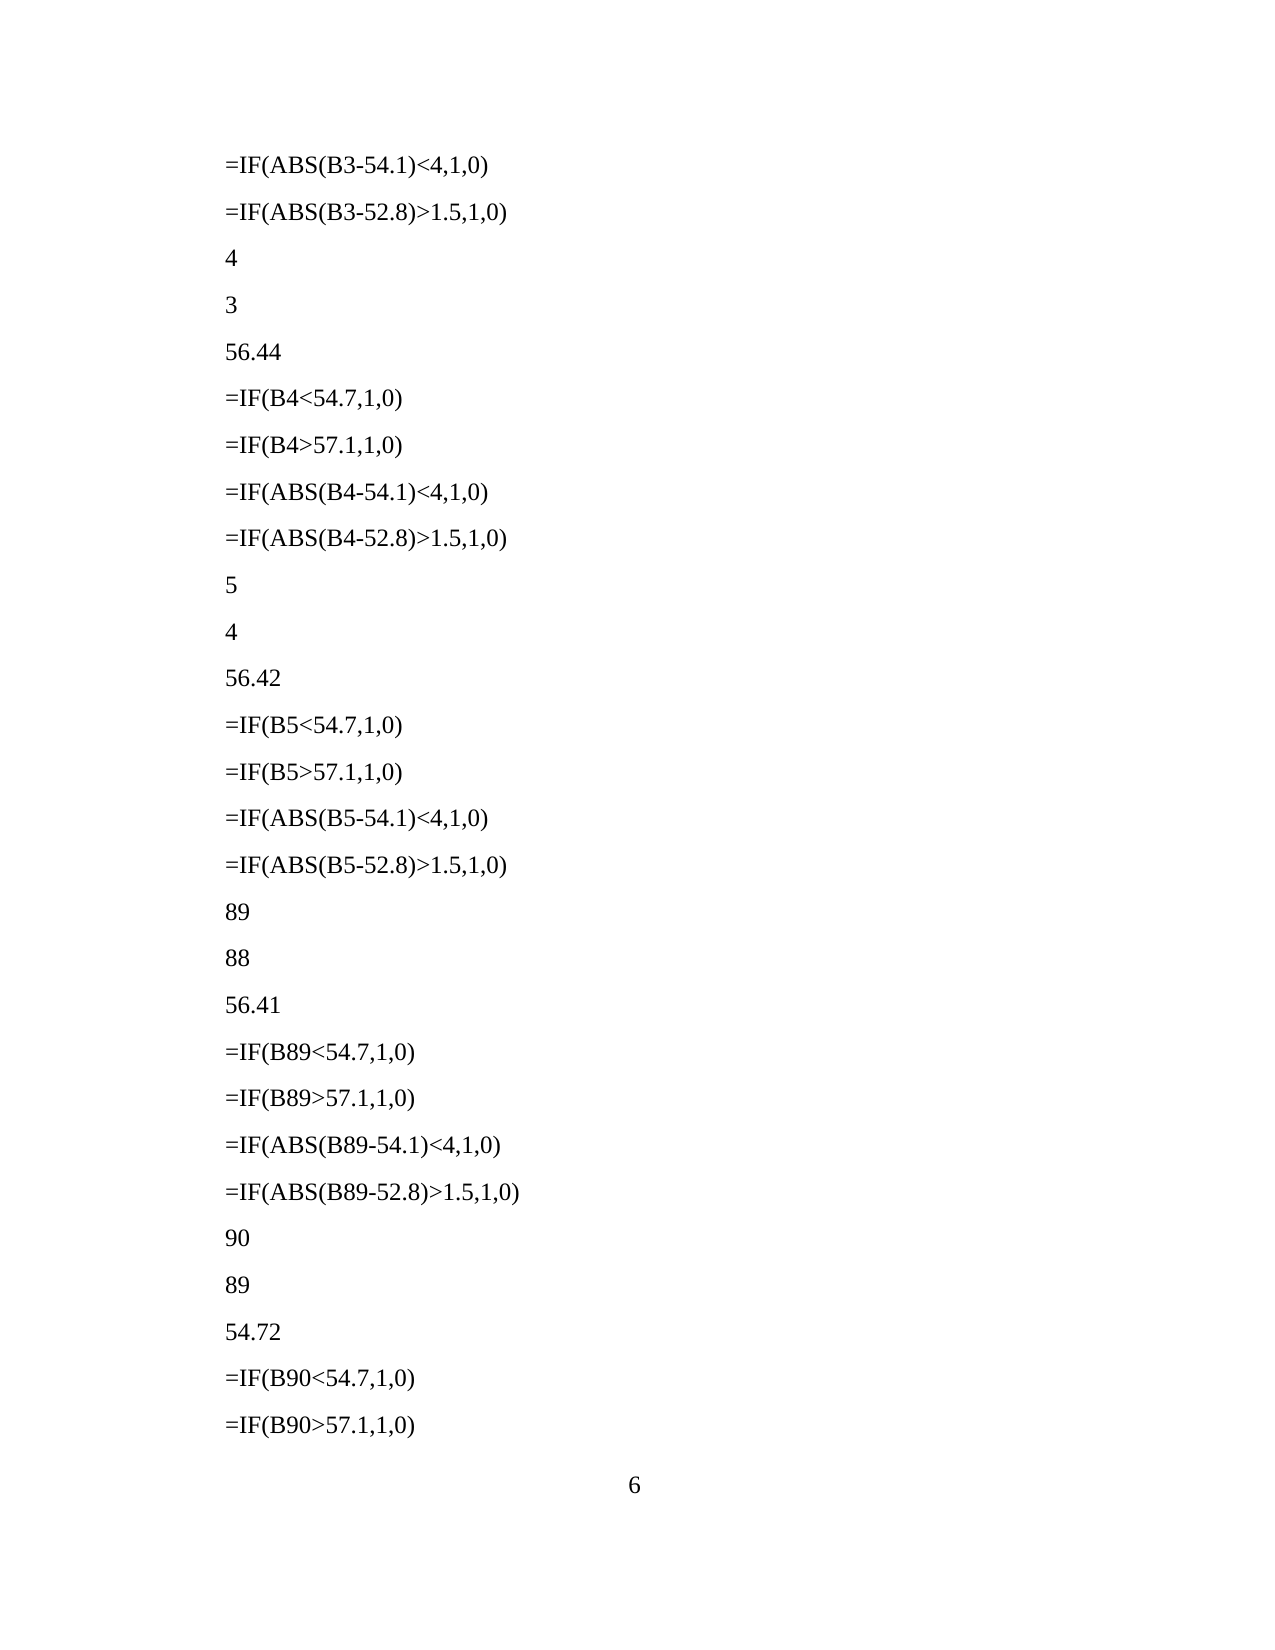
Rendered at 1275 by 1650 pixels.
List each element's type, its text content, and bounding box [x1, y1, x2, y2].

list =IF(ABS(B89-52.8)>1.5,1,0) [187, 1177, 1125, 1205]
list =IF(ABS(B5-52.8)>1.5,1,0) [187, 850, 1125, 879]
list 56.41 [187, 990, 1125, 1019]
list =IF(B5>57.1,1,0) [187, 757, 1125, 785]
list =IF(B90<54.7,1,0) [187, 1363, 1125, 1392]
list 4 [187, 243, 1125, 272]
list 89 [187, 1270, 1125, 1299]
list 54.72 [187, 1317, 1125, 1345]
list =IF(ABS(B3-52.8)>1.5,1,0) [187, 197, 1125, 225]
list 88 [187, 943, 1125, 972]
list =IF(B89>57.1,1,0) [187, 1083, 1125, 1112]
list =IF(ABS(B4-54.1)<4,1,0) [187, 477, 1125, 505]
list 4 [187, 617, 1125, 645]
list 89 [187, 897, 1125, 925]
list =IF(B4>57.1,1,0) [187, 430, 1125, 459]
list 90 [187, 1223, 1125, 1252]
list 3 [187, 290, 1125, 319]
list =IF(ABS(B5-54.1)<4,1,0) [187, 803, 1125, 832]
list =IF(B5<54.7,1,0) [187, 710, 1125, 739]
list =IF(B89<54.7,1,0) [187, 1037, 1125, 1065]
list =IF(ABS(B4-52.8)>1.5,1,0) [187, 523, 1125, 552]
list 5 [187, 570, 1125, 599]
list 56.42 [187, 663, 1125, 692]
list =IF(ABS(B89-54.1)<4,1,0) [187, 1130, 1125, 1159]
list =IF(B4<54.7,1,0) [187, 383, 1125, 412]
list =IF(B90>57.1,1,0) [187, 1410, 1125, 1439]
list 56.44 [187, 337, 1125, 365]
list =IF(ABS(B3-54.1)<4,1,0) [187, 150, 1125, 179]
